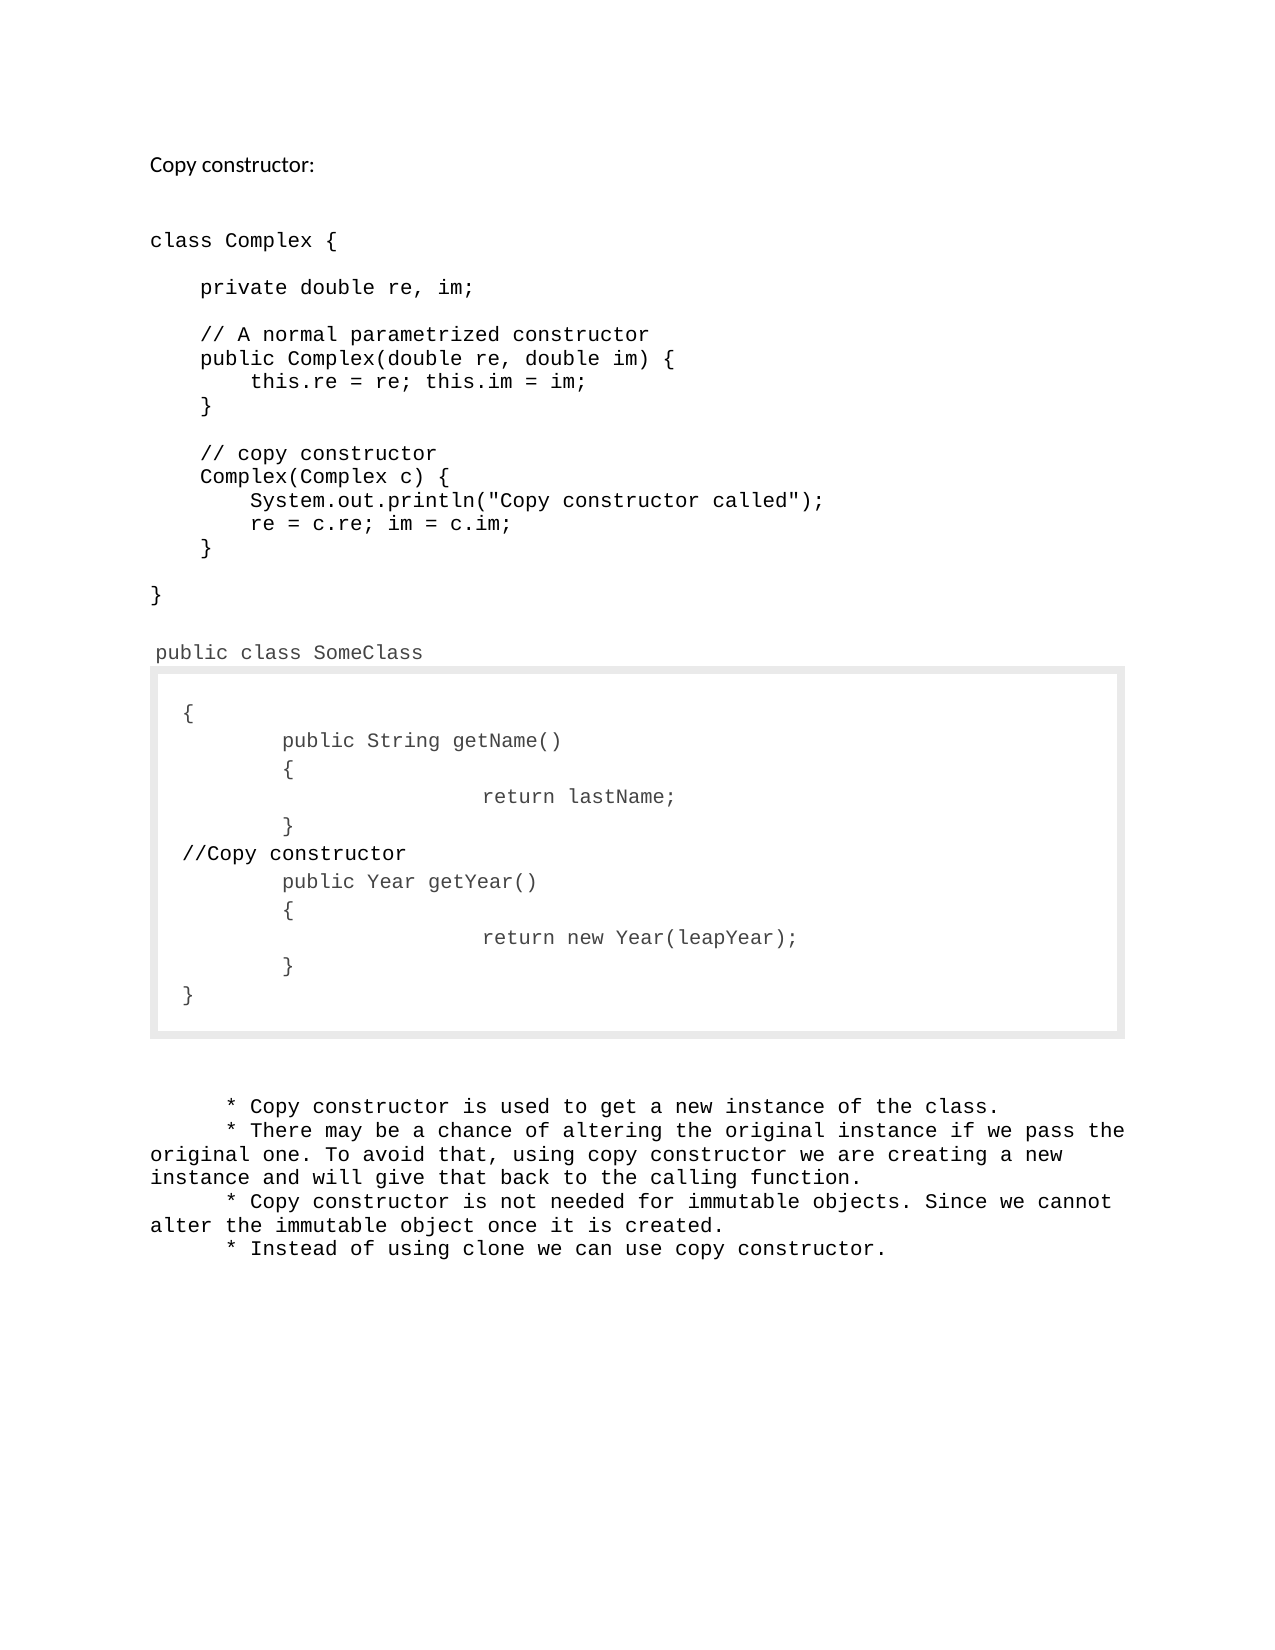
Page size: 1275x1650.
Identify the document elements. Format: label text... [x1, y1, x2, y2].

text return new Year(leapYear); [158, 891, 1117, 919]
text Copy constructor: [150, 150, 1125, 178]
text { [158, 674, 1117, 694]
text } [150, 584, 1125, 608]
text this.re = re; this.im = im; [150, 372, 1125, 395]
text System.out.println("Copy constructor called"); [150, 490, 1125, 513]
text original one. To avoid that, using copy constructor we are creating a new instance and will give that back to the calling function. [150, 1144, 1125, 1191]
text //Copy constructor [158, 807, 1117, 835]
text { [158, 722, 1117, 750]
text } [158, 778, 1117, 807]
text re = c.re; im = c.im; [150, 513, 1125, 537]
text } [150, 537, 1125, 561]
text public Complex(double re, double im) { [150, 348, 1125, 372]
text } [158, 919, 1117, 947]
text } [150, 395, 1125, 419]
text class Complex { [150, 230, 1125, 253]
text } [158, 947, 1117, 1031]
text * Copy constructor is not needed for immutable objects. Since we cannot alter the immutable object once it is created. [150, 1191, 1125, 1238]
text public Year getYear() [158, 835, 1117, 863]
text // copy constructor [150, 442, 1125, 466]
text Complex(Complex c) { [150, 466, 1125, 490]
text // A normal parametrized constructor [150, 324, 1125, 348]
text * Copy constructor is used to get a new instance of the class. [150, 1096, 1125, 1120]
text private double re, im; [150, 277, 1125, 301]
text return lastName; [158, 750, 1117, 778]
text * Instead of using clone we can use copy constructor. [150, 1238, 1125, 1262]
text { [158, 863, 1117, 891]
text public String getName() [158, 694, 1117, 722]
text * There may be a chance of altering the original instance if we pass the [150, 1120, 1125, 1144]
text public class SomeClass [150, 637, 1125, 666]
